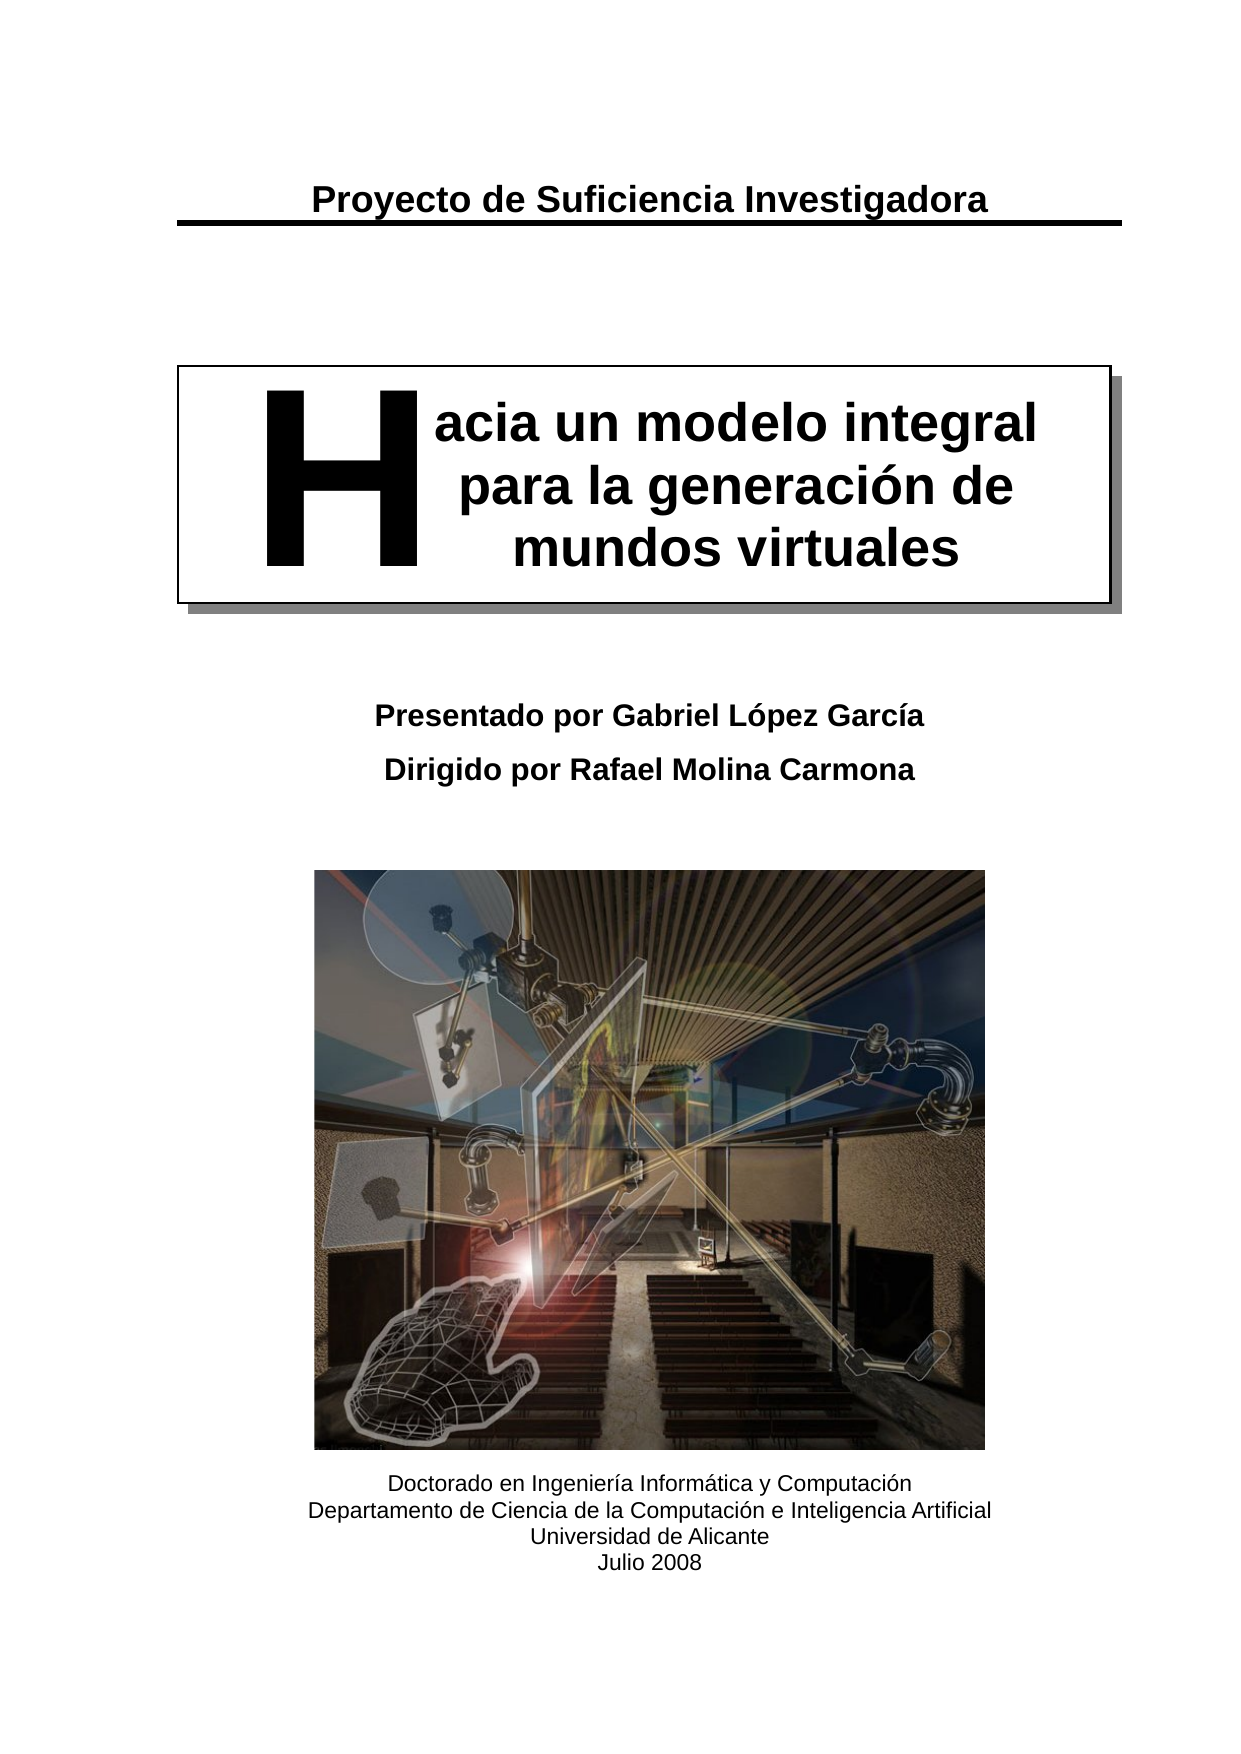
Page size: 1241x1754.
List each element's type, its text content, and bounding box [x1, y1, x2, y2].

picture [314, 870, 985, 1450]
text Dirigido por Rafael Molina Carmona [177, 751, 1122, 787]
text Presentado por Gabriel López García [177, 697, 1122, 733]
text Departamento de Ciencia de la Computación e Inteligencia Artificial [177, 1497, 1122, 1523]
text Universidad de Alicante [177, 1523, 1122, 1549]
text Hacia un modelo integral para la generación de mundos virtuales [179, 367, 1109, 602]
text Proyecto de Suficiencia Investigadora [177, 177, 1122, 220]
text Doctorado en Ingeniería Informática y Computación [177, 1470, 1122, 1497]
text Julio 2008 [177, 1549, 1122, 1576]
